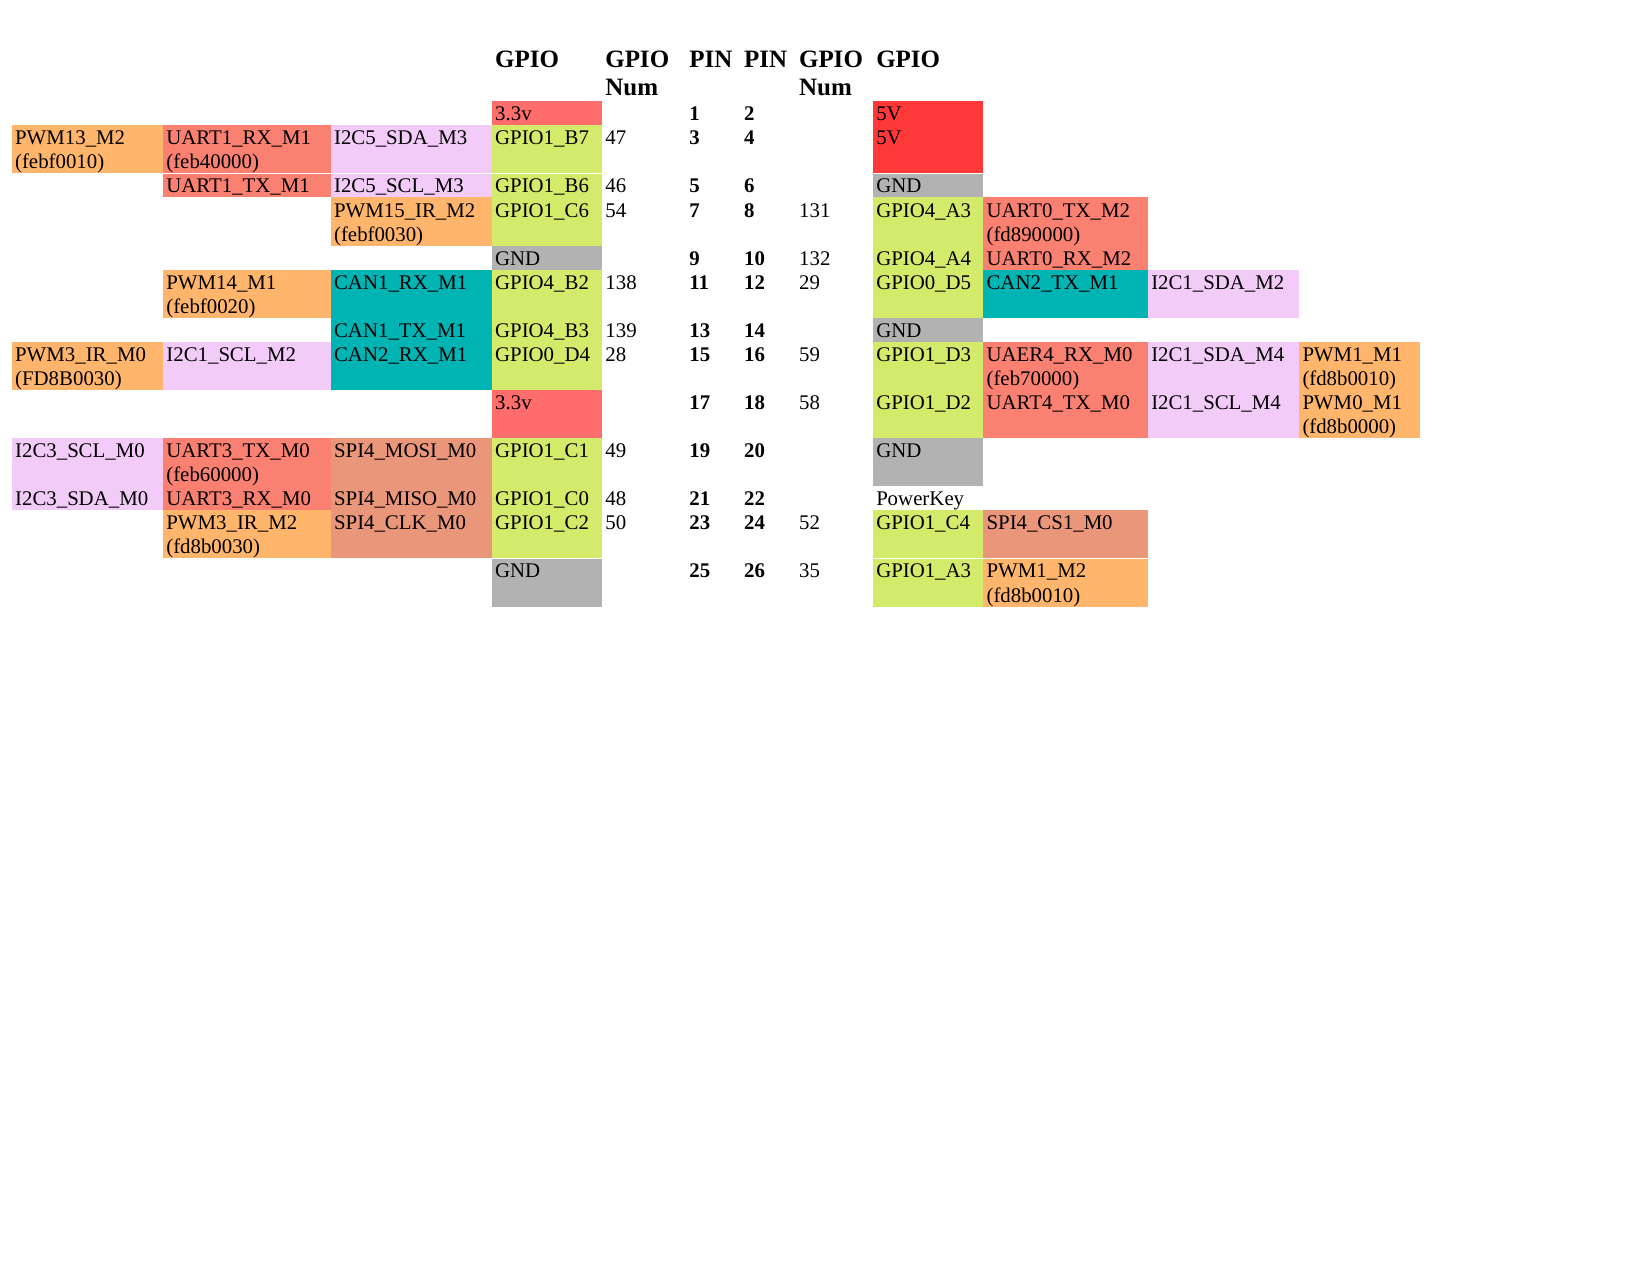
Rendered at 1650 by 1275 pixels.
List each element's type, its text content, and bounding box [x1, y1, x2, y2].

table_cell [1148, 101, 1299, 125]
table_cell GPIO1_C1 [492, 438, 602, 486]
table_cell I2C5_SDA_M3 [331, 125, 492, 173]
table_cell [1148, 318, 1299, 342]
table_cell [796, 318, 873, 342]
table_cell [1299, 559, 1420, 607]
table_cell 35 [796, 559, 873, 607]
table_cell 138 [602, 270, 686, 318]
table_cell 9 [686, 246, 741, 270]
table_cell [331, 101, 492, 125]
table_cell [331, 246, 492, 270]
table_cell 1 [686, 101, 741, 125]
table_cell [331, 390, 492, 438]
table_cell 139 [602, 318, 686, 342]
table_cell GND [492, 559, 602, 607]
table_cell [12, 101, 163, 125]
table_cell [12, 197, 163, 246]
table_cell [983, 486, 1148, 510]
table_cell 131 [796, 197, 873, 246]
table_cell UART0_RX_M2 [983, 246, 1148, 270]
table_header [163, 44, 331, 101]
table_cell [163, 101, 331, 125]
table_cell [983, 318, 1148, 342]
table_cell CAN1_RX_M1 [331, 270, 492, 318]
table_cell SPI4_MOSI_M0 [331, 438, 492, 486]
table_cell GPIO1_D3 [873, 342, 983, 390]
table_cell 21 [686, 486, 741, 510]
table_header [1299, 44, 1420, 101]
table_cell PWM1_M2 (fd8b0010) [983, 559, 1148, 607]
table_cell 15 [686, 342, 741, 390]
table_cell [1148, 486, 1299, 510]
table_cell 5V [873, 101, 983, 125]
table_cell GPIO4_B3 [492, 318, 602, 342]
table_cell [1299, 125, 1420, 173]
table_cell 12 [741, 270, 796, 318]
table_cell PWM14_M1 (febf0020) [163, 270, 331, 318]
table_cell [12, 559, 163, 607]
table_cell GPIO1_C4 [873, 510, 983, 558]
table_cell 8 [741, 197, 796, 246]
table_cell [983, 101, 1148, 125]
table_cell GPIO1_B7 [492, 125, 602, 173]
table_cell I2C1_SCL_M2 [163, 342, 331, 390]
table_cell 58 [796, 390, 873, 438]
table_cell 46 [602, 174, 686, 197]
table_cell 7 [686, 197, 741, 246]
table_cell [163, 197, 331, 246]
table_cell [1299, 318, 1420, 342]
table_cell 11 [686, 270, 741, 318]
table_cell 20 [741, 438, 796, 486]
table_cell 3.3v [492, 101, 602, 125]
table_cell I2C3_SDA_M0 [12, 486, 163, 510]
table_cell [1299, 510, 1420, 558]
table_cell 132 [796, 246, 873, 270]
table_cell 13 [686, 318, 741, 342]
table_cell 16 [741, 342, 796, 390]
table_cell [1148, 510, 1299, 558]
table_cell GPIO0_D4 [492, 342, 602, 390]
table_header GPIO [873, 44, 983, 101]
table_cell I2C1_SCL_M4 [1148, 390, 1299, 438]
table_cell GPIO1_C6 [492, 197, 602, 246]
table_cell 29 [796, 270, 873, 318]
table_cell GPIO1_A3 [873, 559, 983, 607]
table_cell [796, 174, 873, 197]
table_cell 3.3v [492, 390, 602, 438]
table_cell [1299, 197, 1420, 246]
table_cell [1299, 174, 1420, 197]
table_header GPIO Num [602, 44, 686, 101]
table_cell [602, 559, 686, 607]
table_cell 18 [741, 390, 796, 438]
table_cell 26 [741, 559, 796, 607]
table_cell [796, 125, 873, 173]
table_cell [1148, 197, 1299, 246]
table_cell [163, 318, 331, 342]
table_cell [1299, 101, 1420, 125]
table_cell 19 [686, 438, 741, 486]
table_cell SPI4_CS1_M0 [983, 510, 1148, 558]
table_cell 54 [602, 197, 686, 246]
table_cell 10 [741, 246, 796, 270]
table_cell 25 [686, 559, 741, 607]
table_cell [331, 559, 492, 607]
table_cell I2C3_SCL_M0 [12, 438, 163, 486]
table_cell 52 [796, 510, 873, 558]
table_cell [1148, 125, 1299, 173]
table_cell [796, 438, 873, 486]
table_cell [1299, 486, 1420, 510]
table_cell [12, 270, 163, 318]
table_cell GPIO4_A3 [873, 197, 983, 246]
table_cell [1148, 559, 1299, 607]
table_cell PWM3_IR_M0 (FD8B0030) [12, 342, 163, 390]
table_cell GND [873, 438, 983, 486]
table_header GPIO Num [796, 44, 873, 101]
table_cell [1299, 246, 1420, 270]
table_cell PowerKey [873, 486, 983, 510]
table_cell SPI4_CLK_M0 [331, 510, 492, 558]
table_cell PWM0_M1 (fd8b0000) [1299, 390, 1420, 438]
table_cell GND [873, 318, 983, 342]
table_cell UART1_RX_M1 (feb40000) [163, 125, 331, 173]
table_cell GND [873, 174, 983, 197]
table_cell [163, 390, 331, 438]
table_cell [602, 101, 686, 125]
table_header [331, 44, 492, 101]
table_cell [1299, 438, 1420, 486]
table_cell [163, 559, 331, 607]
table_cell UART4_TX_M0 [983, 390, 1148, 438]
table_cell [1299, 270, 1420, 318]
table_cell 24 [741, 510, 796, 558]
table_cell [163, 246, 331, 270]
table_cell 2 [741, 101, 796, 125]
table_header GPIO [492, 44, 602, 101]
table_cell [602, 390, 686, 438]
table_cell 48 [602, 486, 686, 510]
table_cell GPIO1_C0 [492, 486, 602, 510]
table_cell PWM13_M2 (febf0010) [12, 125, 163, 173]
table_cell I2C1_SDA_M2 [1148, 270, 1299, 318]
table_header PIN [741, 44, 796, 101]
table_cell [12, 390, 163, 438]
table_cell CAN2_TX_M1 [983, 270, 1148, 318]
table_cell 23 [686, 510, 741, 558]
table_cell 4 [741, 125, 796, 173]
table_cell GPIO0_D5 [873, 270, 983, 318]
table_cell [983, 438, 1148, 486]
table_cell [12, 510, 163, 558]
table_cell [1148, 174, 1299, 197]
table_cell GPIO1_B6 [492, 174, 602, 197]
table_cell [1148, 438, 1299, 486]
table_cell 6 [741, 174, 796, 197]
table_cell [1148, 246, 1299, 270]
table_header PIN [686, 44, 741, 101]
table_cell [983, 174, 1148, 197]
table_cell SPI4_MISO_M0 [331, 486, 492, 510]
table_cell [983, 125, 1148, 173]
table_cell [12, 174, 163, 197]
table_cell 5V [873, 125, 983, 173]
table_cell GPIO1_C2 [492, 510, 602, 558]
table_cell 47 [602, 125, 686, 173]
table_cell 50 [602, 510, 686, 558]
table_cell 22 [741, 486, 796, 510]
table_header [983, 44, 1148, 101]
table_cell 14 [741, 318, 796, 342]
table_cell [796, 101, 873, 125]
table_cell PWM1_M1 (fd8b0010) [1299, 342, 1420, 390]
table_cell GPIO4_B2 [492, 270, 602, 318]
table_header [1148, 44, 1299, 101]
table_cell I2C5_SCL_M3 [331, 174, 492, 197]
table_cell UART1_TX_M1 [163, 174, 331, 197]
table_cell PWM3_IR_M2 (fd8b0030) [163, 510, 331, 558]
table_cell PWM15_IR_M2 (febf0030) [331, 197, 492, 246]
table_cell GND [492, 246, 602, 270]
table_cell 3 [686, 125, 741, 173]
table_cell GPIO1_D2 [873, 390, 983, 438]
table_cell 28 [602, 342, 686, 390]
table_cell UART0_TX_M2 (fd890000) [983, 197, 1148, 246]
table_cell CAN1_TX_M1 [331, 318, 492, 342]
table_header [12, 44, 163, 101]
table_cell [12, 246, 163, 270]
table_cell [12, 318, 163, 342]
table_cell 49 [602, 438, 686, 486]
table_cell CAN2_RX_M1 [331, 342, 492, 390]
table_cell [602, 246, 686, 270]
table_cell [796, 486, 873, 510]
table_cell UART3_RX_M0 [163, 486, 331, 510]
table_cell 17 [686, 390, 741, 438]
table_cell 5 [686, 174, 741, 197]
table_cell UAER4_RX_M0 (feb70000) [983, 342, 1148, 390]
table_cell UART3_TX_M0 (feb60000) [163, 438, 331, 486]
table_cell GPIO4_A4 [873, 246, 983, 270]
table_cell 59 [796, 342, 873, 390]
table_cell I2C1_SDA_M4 [1148, 342, 1299, 390]
